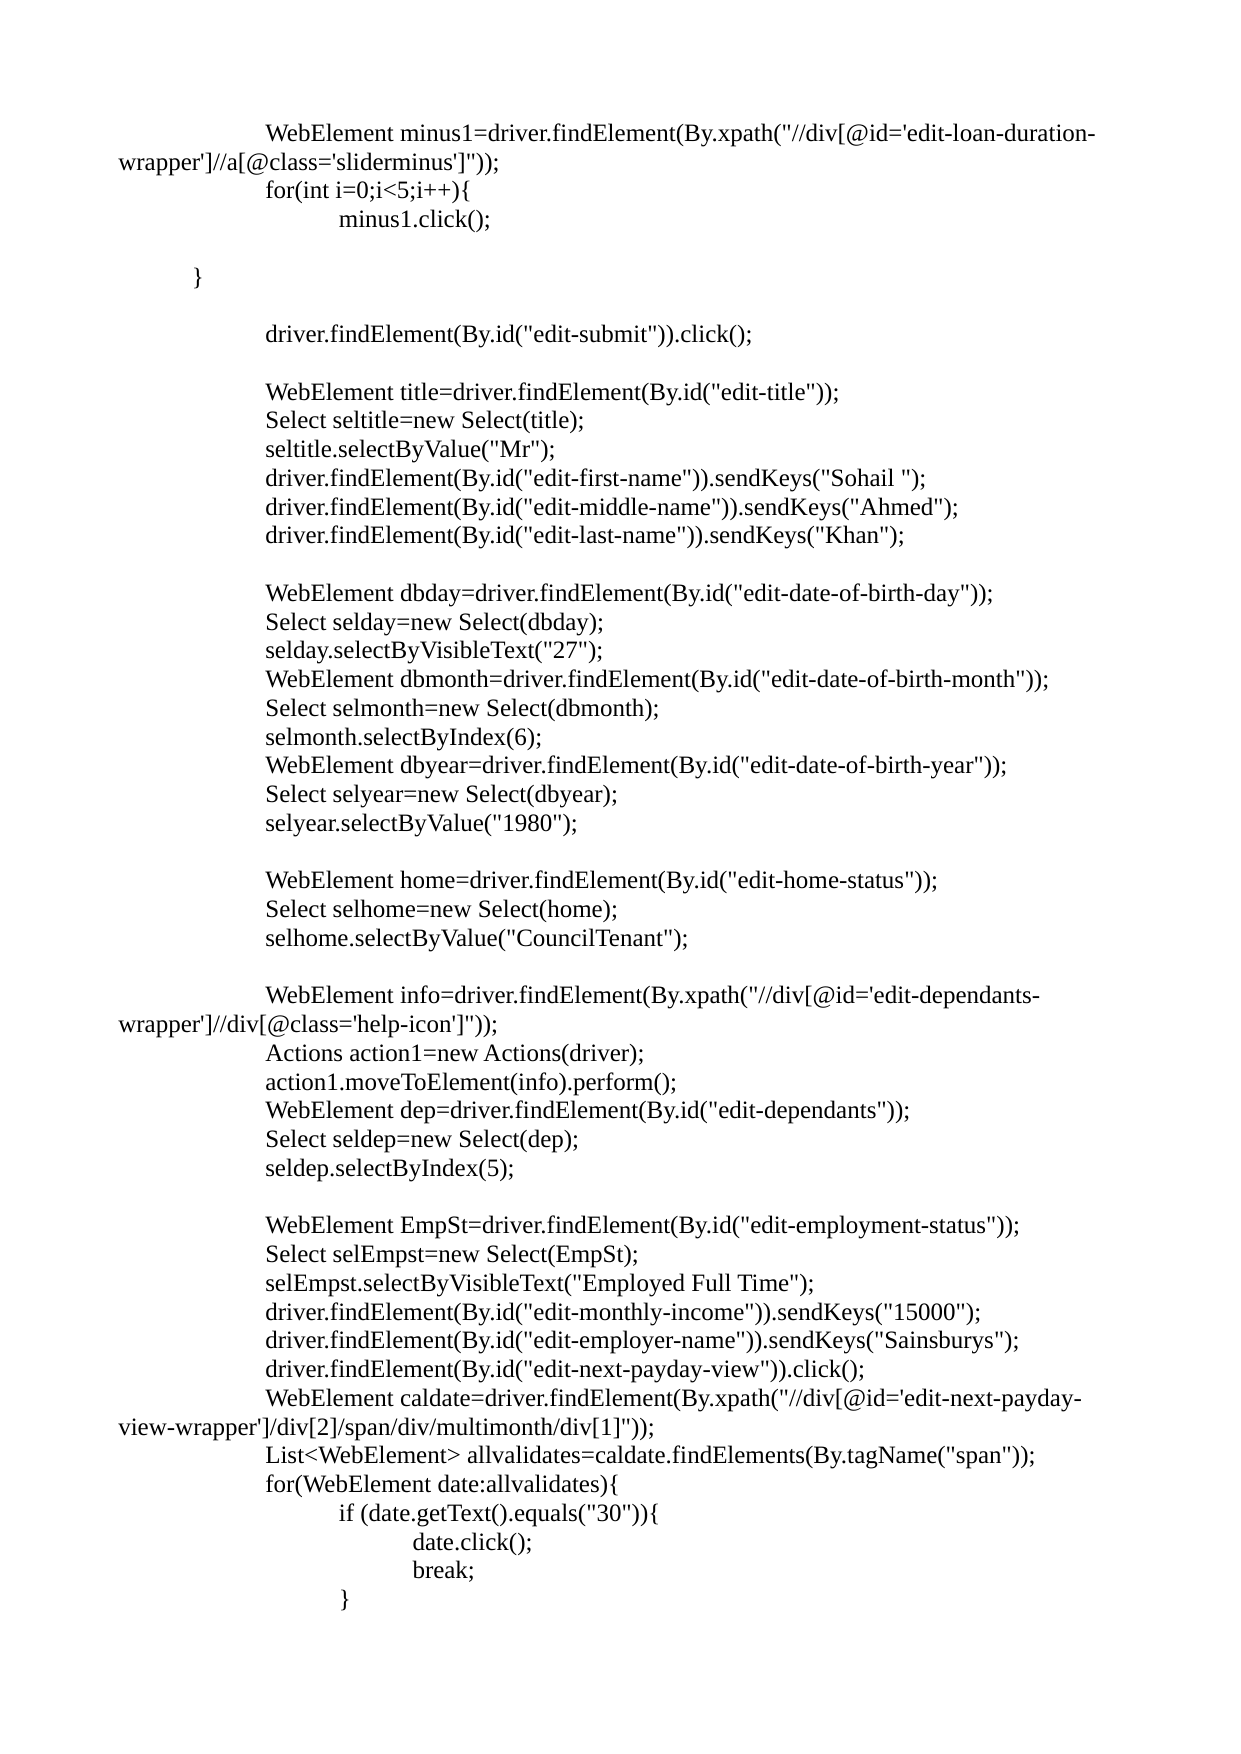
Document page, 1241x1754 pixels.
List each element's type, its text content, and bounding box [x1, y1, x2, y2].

text WebElement info=driver.findElement(By.xpath("//div[@id='edit-dependants-wrapper']//div[@class='help-icon']")); [118, 981, 1122, 1038]
text selday.selectByVisibleText("27"); [118, 636, 1122, 664]
text break; [118, 1556, 1122, 1584]
text WebElement title=driver.findElement(By.id("edit-title")); [118, 377, 1122, 406]
text Select selmonth=new Select(dbmonth); [118, 693, 1122, 722]
text driver.findElement(By.id("edit-next-payday-view")).click(); [118, 1354, 1122, 1383]
text Select seldep=new Select(dep); [118, 1124, 1122, 1153]
text WebElement home=driver.findElement(By.id("edit-home-status")); [118, 866, 1122, 894]
text seltitle.selectByValue("Mr"); [118, 434, 1122, 463]
text WebElement minus1=driver.findElement(By.xpath("//div[@id='edit-loan-duration-wrapper']//a[@class='sliderminus']")); [118, 118, 1122, 176]
text seldep.selectByIndex(5); [118, 1153, 1122, 1182]
text Actions action1=new Actions(driver); [118, 1038, 1122, 1067]
text selEmpst.selectByVisibleText("Employed Full Time"); [118, 1268, 1122, 1297]
text driver.findElement(By.id("edit-middle-name")).sendKeys("Ahmed"); [118, 492, 1122, 521]
text Select selday=new Select(dbday); [118, 607, 1122, 636]
text date.click(); [118, 1527, 1122, 1556]
text Select seltitle=new Select(title); [118, 406, 1122, 434]
text WebElement dbday=driver.findElement(By.id("edit-date-of-birth-day")); [118, 578, 1122, 607]
text if (date.getText().equals("30")){ [118, 1498, 1122, 1527]
text driver.findElement(By.id("edit-first-name")).sendKeys("Sohail "); [118, 463, 1122, 492]
text List<WebElement> allvalidates=caldate.findElements(By.tagName("span")); [118, 1441, 1122, 1469]
text WebElement dbmonth=driver.findElement(By.id("edit-date-of-birth-month")); [118, 664, 1122, 693]
text WebElement caldate=driver.findElement(By.xpath("//div[@id='edit-next-payday-view-wrapper']/div[2]/span/div/multimonth/div[1]")); [118, 1383, 1122, 1441]
text driver.findElement(By.id("edit-submit")).click(); [118, 319, 1122, 348]
text } [118, 262, 1122, 291]
text action1.moveToElement(info).perform(); [118, 1067, 1122, 1096]
text driver.findElement(By.id("edit-last-name")).sendKeys("Khan"); [118, 521, 1122, 549]
text WebElement EmpSt=driver.findElement(By.id("edit-employment-status")); [118, 1211, 1122, 1239]
text selhome.selectByValue("CouncilTenant"); [118, 923, 1122, 952]
text Select selyear=new Select(dbyear); [118, 779, 1122, 808]
text minus1.click(); [118, 204, 1122, 233]
text driver.findElement(By.id("edit-monthly-income")).sendKeys("15000"); [118, 1297, 1122, 1326]
text Select selhome=new Select(home); [118, 894, 1122, 923]
text WebElement dbyear=driver.findElement(By.id("edit-date-of-birth-year")); [118, 751, 1122, 779]
text for(int i=0;i<5;i++){ [118, 176, 1122, 204]
text Select selEmpst=new Select(EmpSt); [118, 1239, 1122, 1268]
text for(WebElement date:allvalidates){ [118, 1469, 1122, 1498]
text selmonth.selectByIndex(6); [118, 722, 1122, 751]
text WebElement dep=driver.findElement(By.id("edit-dependants")); [118, 1096, 1122, 1124]
text selyear.selectByValue("1980"); [118, 808, 1122, 837]
text driver.findElement(By.id("edit-employer-name")).sendKeys("Sainsburys"); [118, 1326, 1122, 1354]
text } [118, 1584, 1122, 1613]
